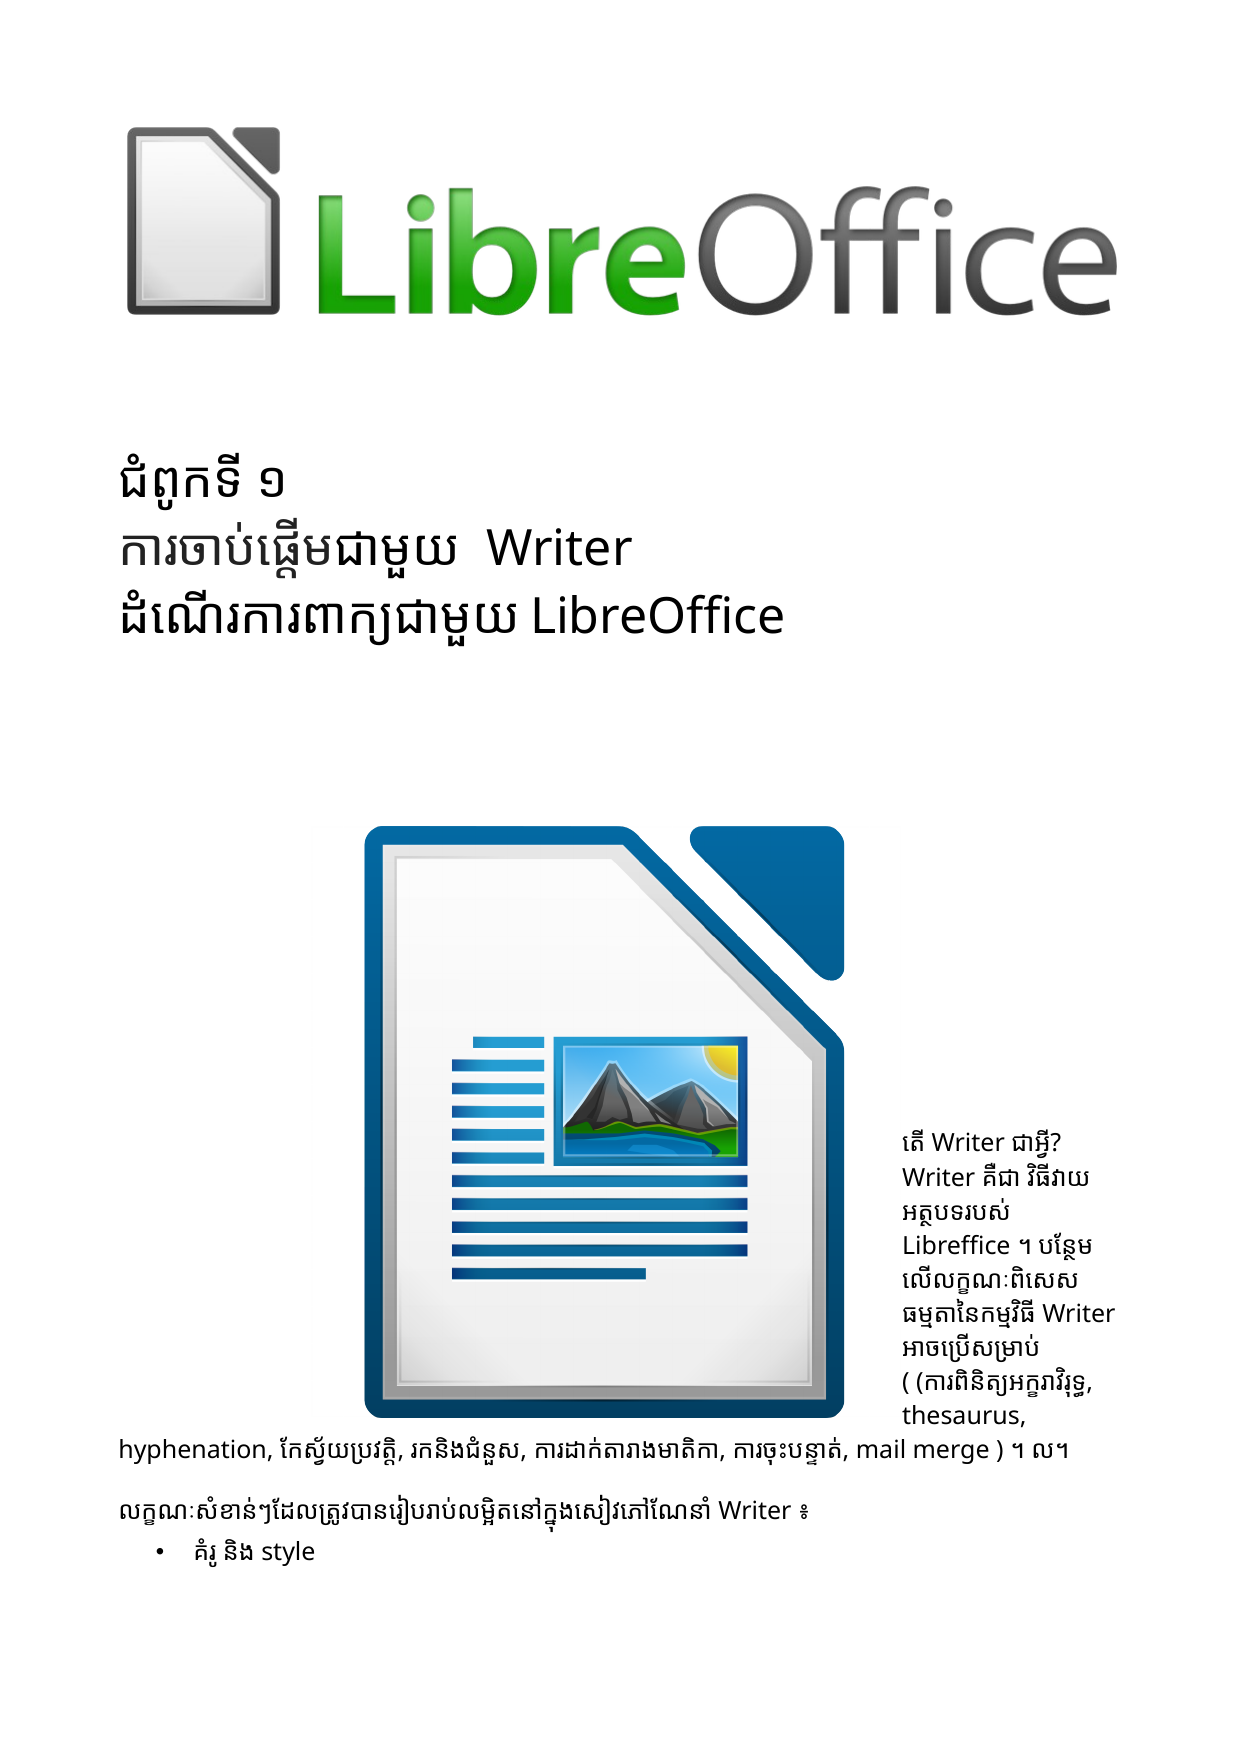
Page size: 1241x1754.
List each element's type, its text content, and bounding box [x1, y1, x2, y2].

picture [118, 118, 1123, 329]
text ជំពូកទី ១ [118, 444, 1122, 512]
text ដំណើរការពាក្យជាមួយLibreOffice [118, 580, 1122, 648]
text លក្ខណៈសំខាន់ៗដែលត្រូវបានរៀបរាប់លម្អិតនៅក្នុងសៀវភៅណែនាំ Writer ៖ [118, 1466, 1122, 1534]
text [118, 1125, 311, 1159]
text តើ Writer ជាអ្វី? [902, 1125, 1122, 1159]
text ការចាប់ផ្តើមជាមួយ Writer [118, 512, 1122, 580]
list គំរូ និង style [156, 1534, 1122, 1568]
picture [311, 826, 902, 1418]
text Writer គឺជា វិធីវាយអត្ថបទរបស់ Libreffice ។ បន្ថែមលើលក្ខណៈពិសេសធម្មតានៃកម្មវិធី Writer អាចប្រើសម្រាប់ ( (ការពិនិត្យអក្ខរាវិរុទ្ធ, thesaurus, hyphenation, កែស្វ័យប្រវត្តិ, រកនិងជំនួស, ការដាក់តារាងមាតិកា, ការចុះបន្ទាត់, mail merge ) ។ ល។ [118, 1159, 1122, 1466]
